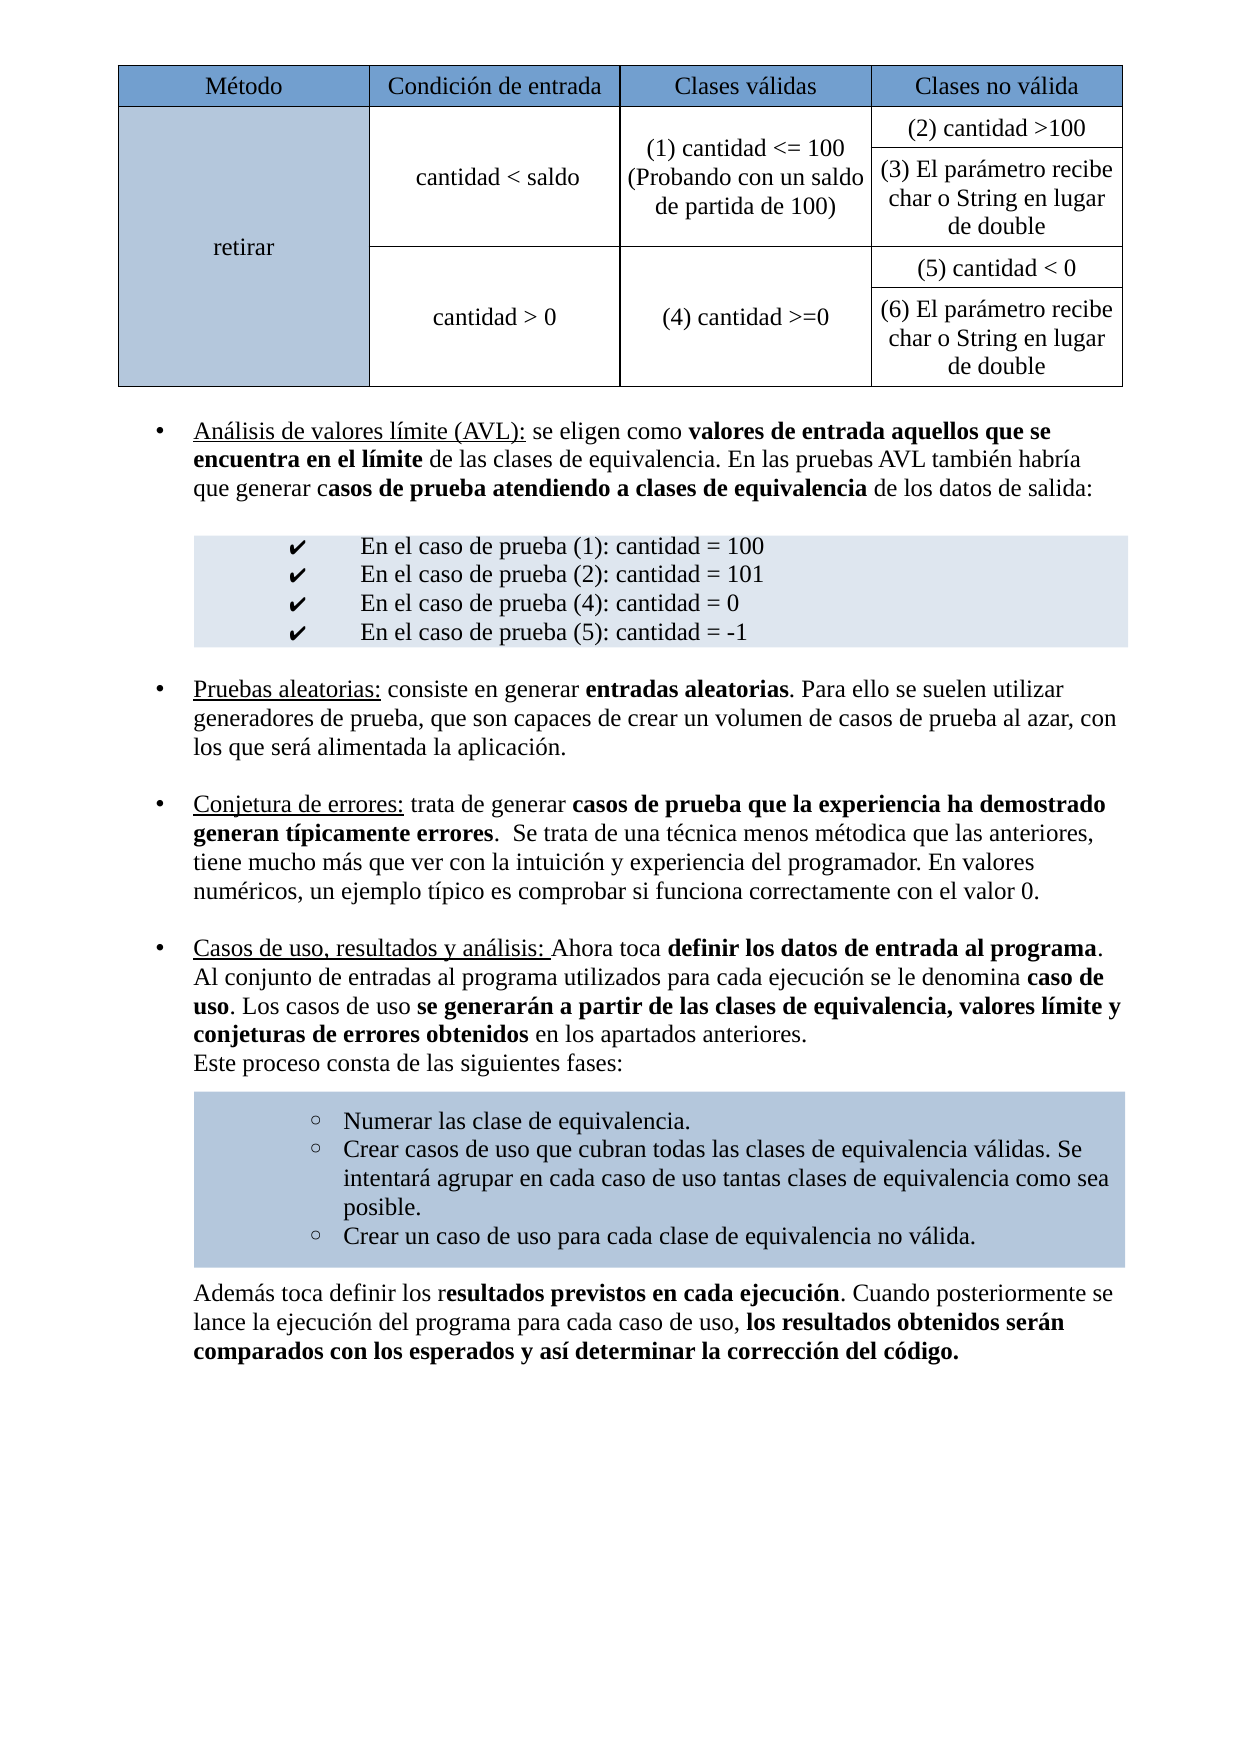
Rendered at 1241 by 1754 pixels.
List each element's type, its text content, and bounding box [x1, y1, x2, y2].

list Conjetura de errores: trata de generar casos de prueba que la experiencia ha demostrado generan típicamente errores. Se trata de una técnica menos métodica que las anteriores, tiene mucho más que ver con la intuición y experiencia del programador. En valores numéricos, un ejemplo típico es comprobar si funciona correctamente con el valor 0. [156, 789, 1122, 904]
table_cell (6) El parámetro recibe char o String en lugar de double [872, 288, 1122, 386]
table_cell (3) El parámetro recibe char o String en lugar de double [872, 148, 1122, 246]
list Pruebas aleatorias: consiste en generar entradas aleatorias. Para ello se suelen utilizar generadores de prueba, que son capaces de crear un volumen de casos de prueba al azar, con los que será alimentada la aplicación. [156, 674, 1122, 761]
table_header Método [119, 66, 369, 106]
table_header Clases no válida [872, 66, 1122, 106]
list Casos de uso, resultados y análisis: Ahora toca definir los datos de entrada al programa. Al conjunto de entradas al programa utilizados para cada ejecución se le denomina caso de uso. Los casos de uso se generarán a partir de las clases de equivalencia, valores límite y conjeturas de errores obtenidos en los apartados anteriores. [156, 933, 1122, 1048]
table_cell (4) cantidad >=0 [621, 247, 871, 386]
list Este proceso consta de las siguientes fases: [156, 1048, 1122, 1077]
table_cell (1) cantidad <= 100 (Probando con un saldo de partida de 100) [621, 107, 871, 246]
list En el caso de prueba (1): cantidad = 100 [289, 531, 1122, 535]
table_header Condición de entrada [370, 66, 619, 106]
table_cell (2) cantidad >100 [872, 107, 1122, 147]
list Además toca definir los resultados previstos en cada ejecución. Cuando posteriormente se lance la ejecución del programa para cada caso de uso, los resultados obtenidos serán comparados con los esperados y así determinar la corrección del código. [156, 1278, 1122, 1364]
table_cell cantidad < saldo [370, 107, 619, 246]
table_header Clases válidas [621, 66, 871, 106]
list Análisis de valores límite (AVL): se eligen como valores de entrada aquellos que se encuentra en el límite de las clases de equivalencia. En las pruebas AVL también habría que generar casos de prueba atendiendo a clases de equivalencia de los datos de salida: [156, 416, 1122, 502]
table_cell (5) cantidad < 0 [872, 247, 1122, 287]
table_cell cantidad > 0 [370, 247, 619, 386]
table_cell retirar [119, 107, 369, 386]
